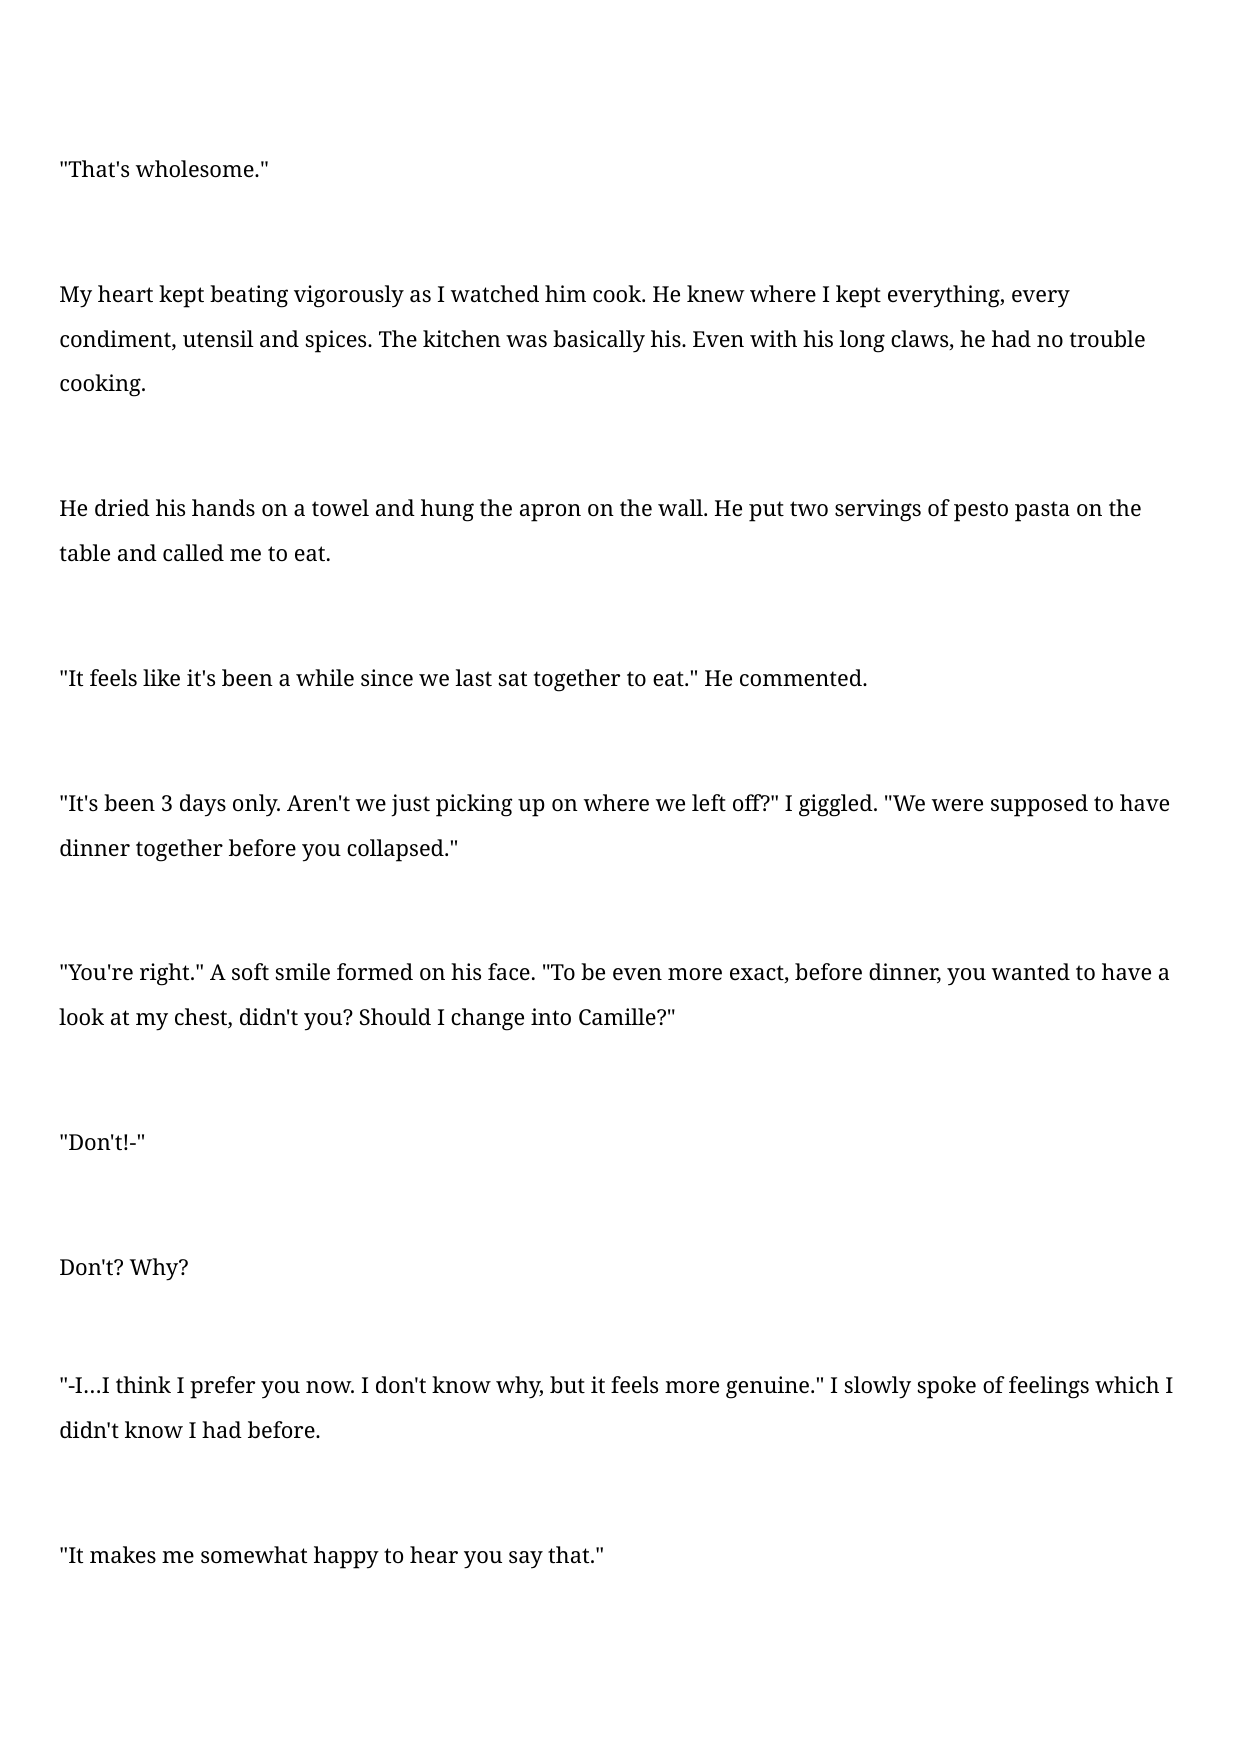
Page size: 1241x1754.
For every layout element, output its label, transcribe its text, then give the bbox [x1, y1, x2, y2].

text "It's been 3 days only. Aren't we just picking up on where we left off?" I giggled. "We were supposed to have dinner together before you collapsed." [59, 788, 1181, 862]
text He dried his hands on a towel and hung the apron on the wall. He put two servings of pesto pasta on the table and called me to eat. [59, 493, 1181, 568]
text "It makes me somewhat happy to hear you say that." [59, 1540, 1181, 1570]
text "That's wholesome." [59, 154, 1181, 184]
text "-I…I think I prefer you now. I don't know why, but it feels more genuine." I slowly spoke of feelings which I didn't know I had before. [59, 1370, 1181, 1445]
text Don't? Why? [59, 1252, 1181, 1282]
text "Don't!-" [59, 1127, 1181, 1157]
text My heart kept beating vigorously as I watched him cook. He knew where I kept everything, every condiment, utensil and spices. The kitchen was basically his. Even with his long claws, he had no trouble cooking. [59, 279, 1181, 398]
text "It feels like it's been a while since we last sat together to eat." He commented. [59, 663, 1181, 693]
text "You're right." A soft smile formed on his face. "To be even more exact, before dinner, you wanted to have a look at my chest, didn't you? Should I change into Camille?" [59, 957, 1181, 1032]
